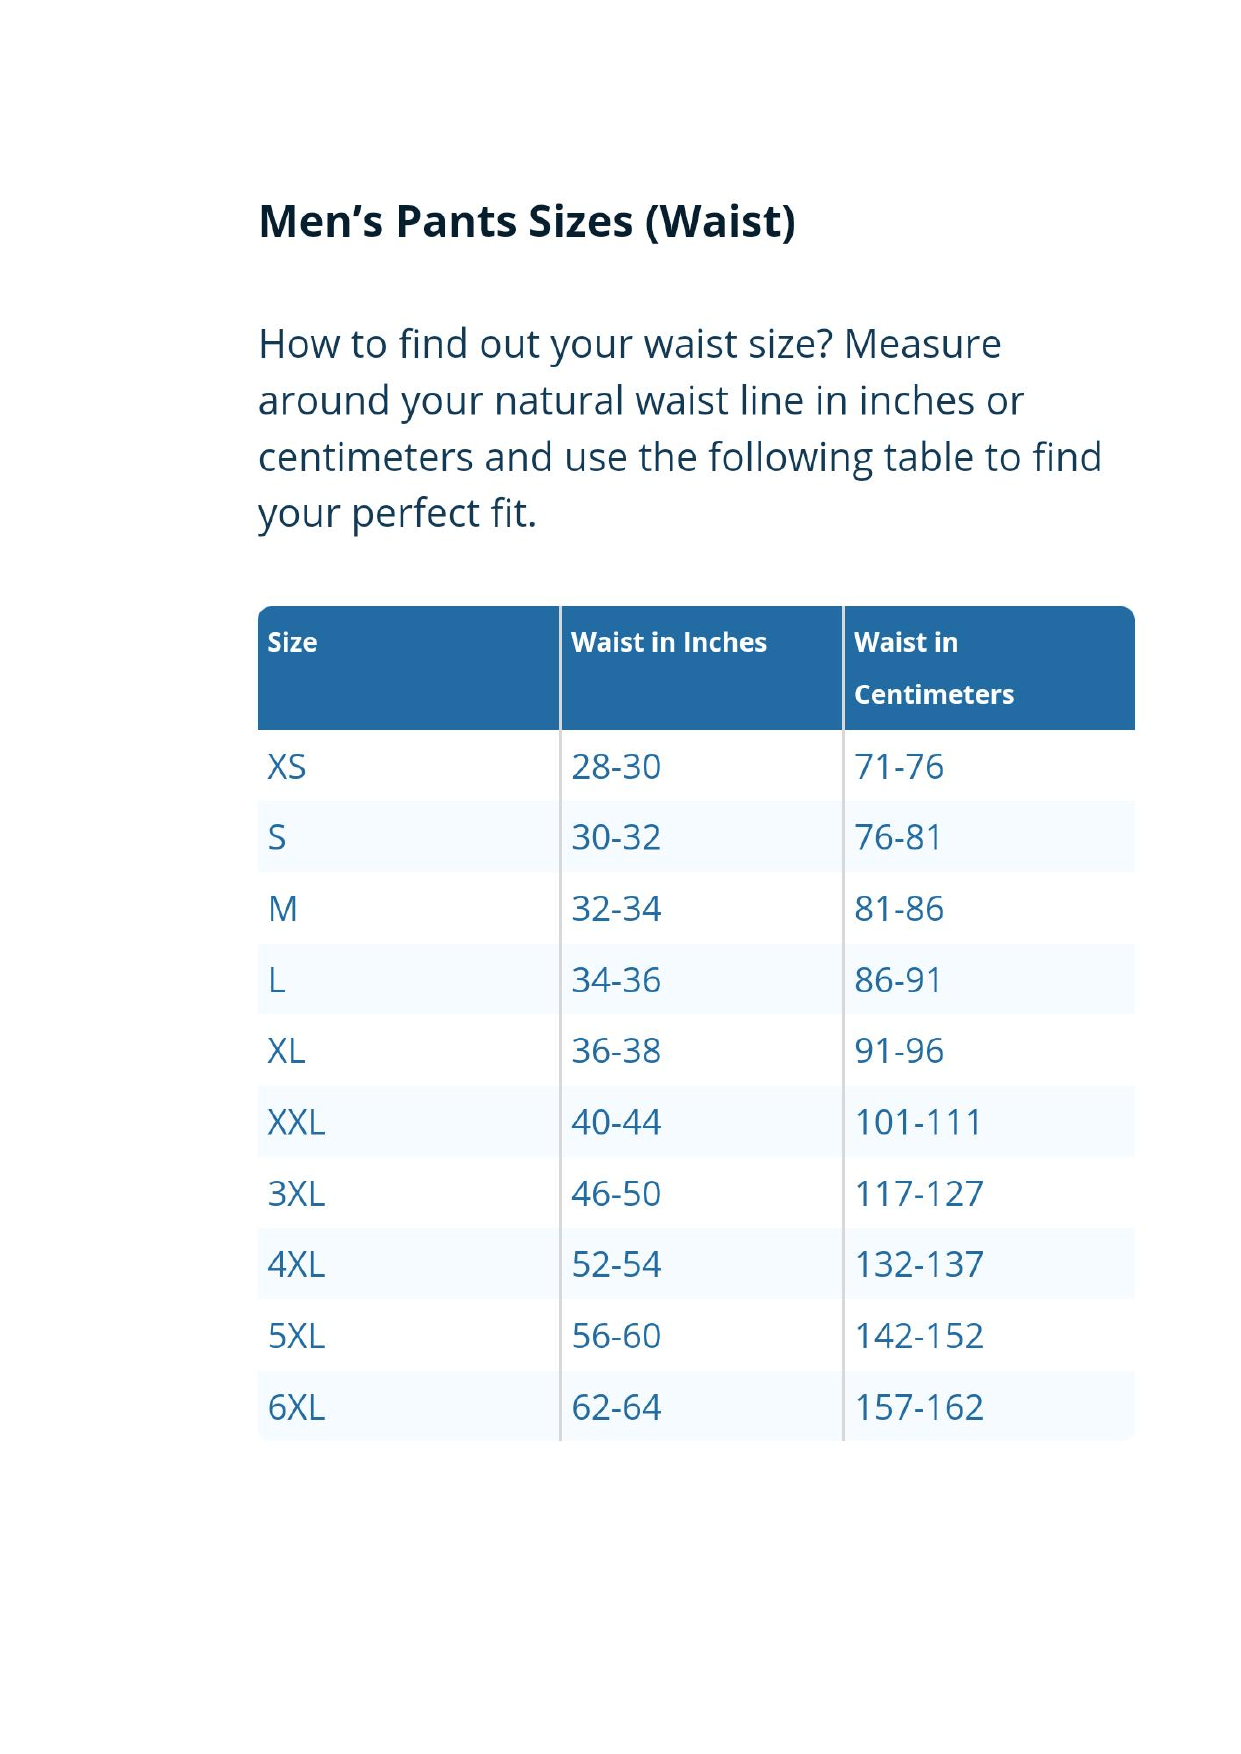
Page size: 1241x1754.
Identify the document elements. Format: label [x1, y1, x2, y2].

picture [225, 150, 1166, 1461]
